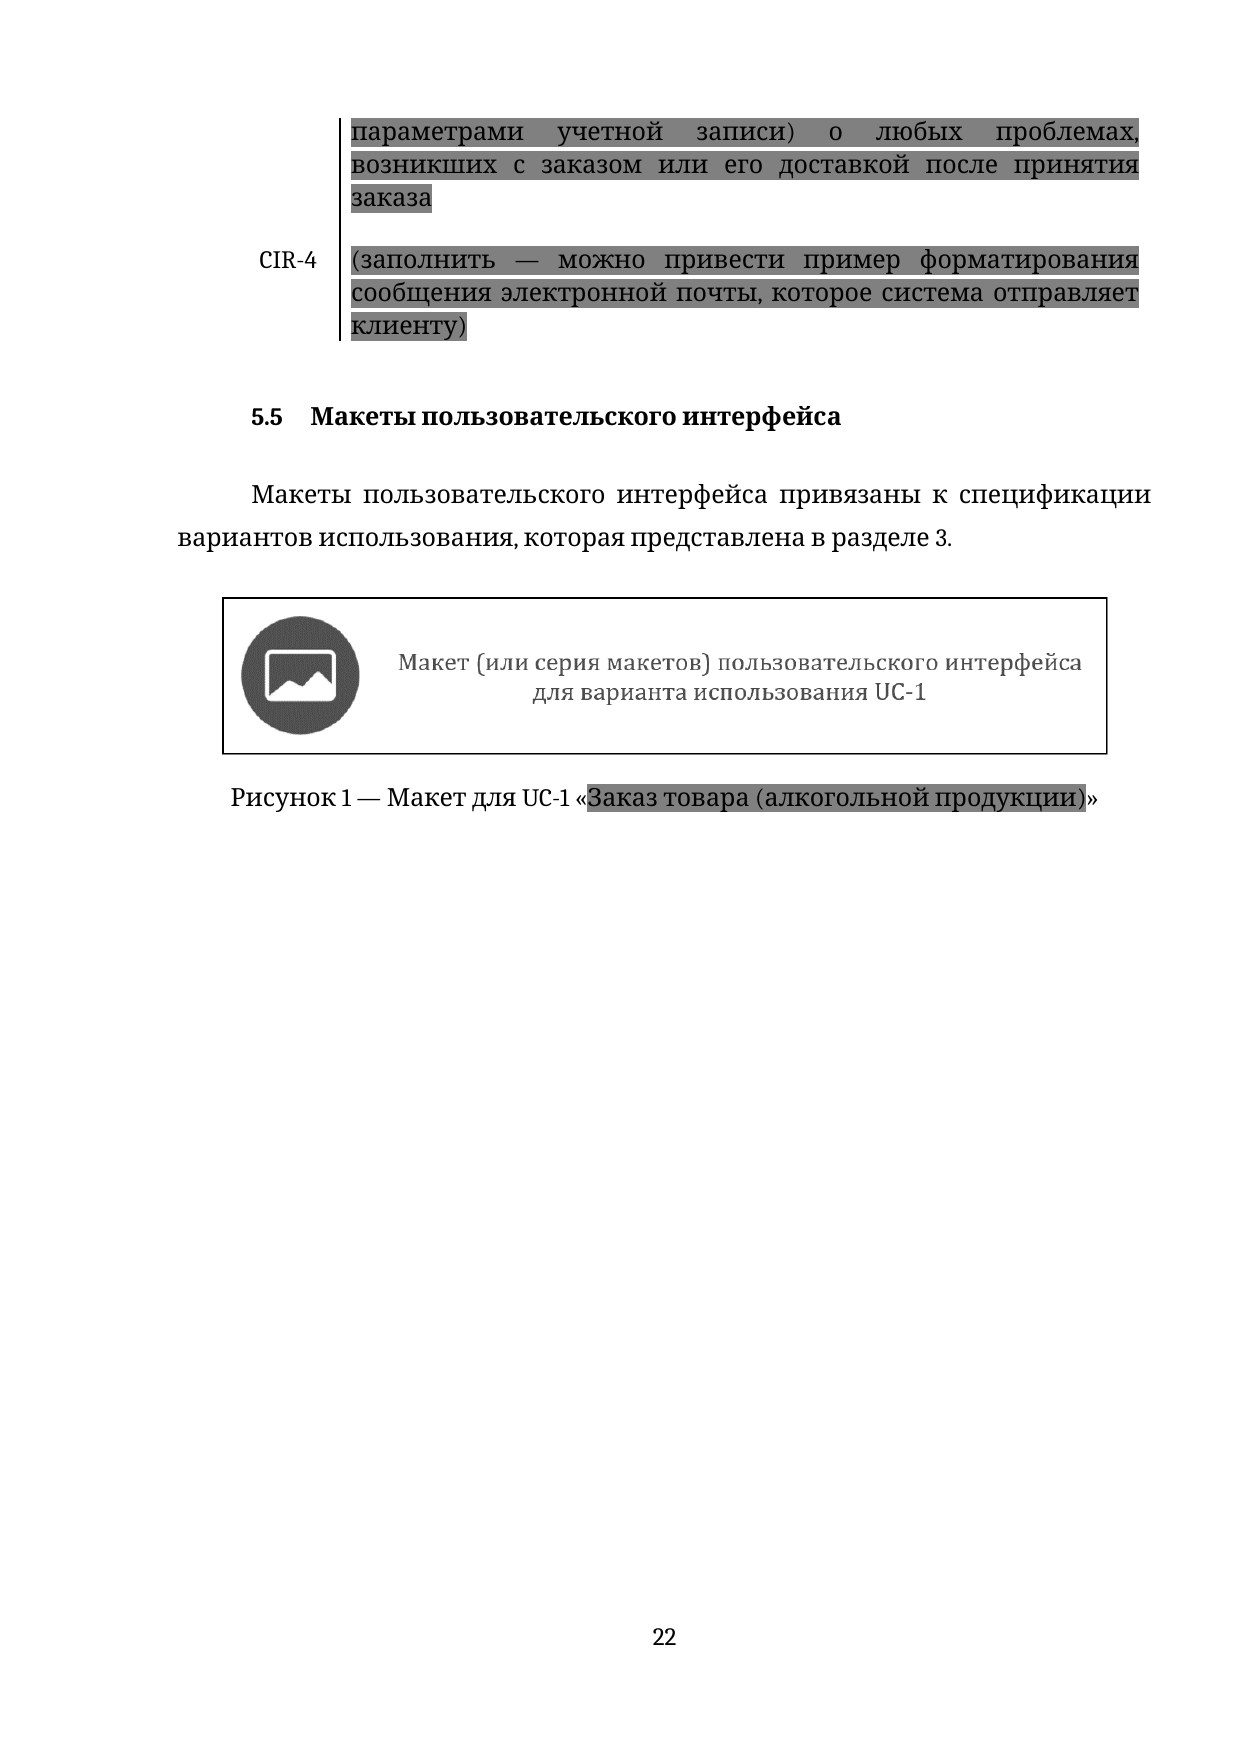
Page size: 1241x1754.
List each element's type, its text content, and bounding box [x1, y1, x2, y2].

text Рисунок 1 — Макет для UC-1 «Заказ товара (алкогольной продукции)» [177, 784, 1152, 812]
text Макеты пользовательского интерфейса привязаны к спецификации вариантов использования, которая представлена в разделе 3. [177, 481, 1152, 553]
picture [221, 596, 1108, 755]
table_cell [236, 118, 339, 246]
table_cell параметрами учетной записи) о любых проблемах, возникших с заказом или его доставкой после принятия заказа [341, 118, 1151, 246]
table_cell CIR-4 [236, 246, 339, 341]
list Макеты пользовательского интерфейса [251, 402, 1152, 431]
table_cell (заполнить — можно привести пример форматирования сообщения электронной почты, которое система отправляет клиенту) [341, 246, 1151, 341]
